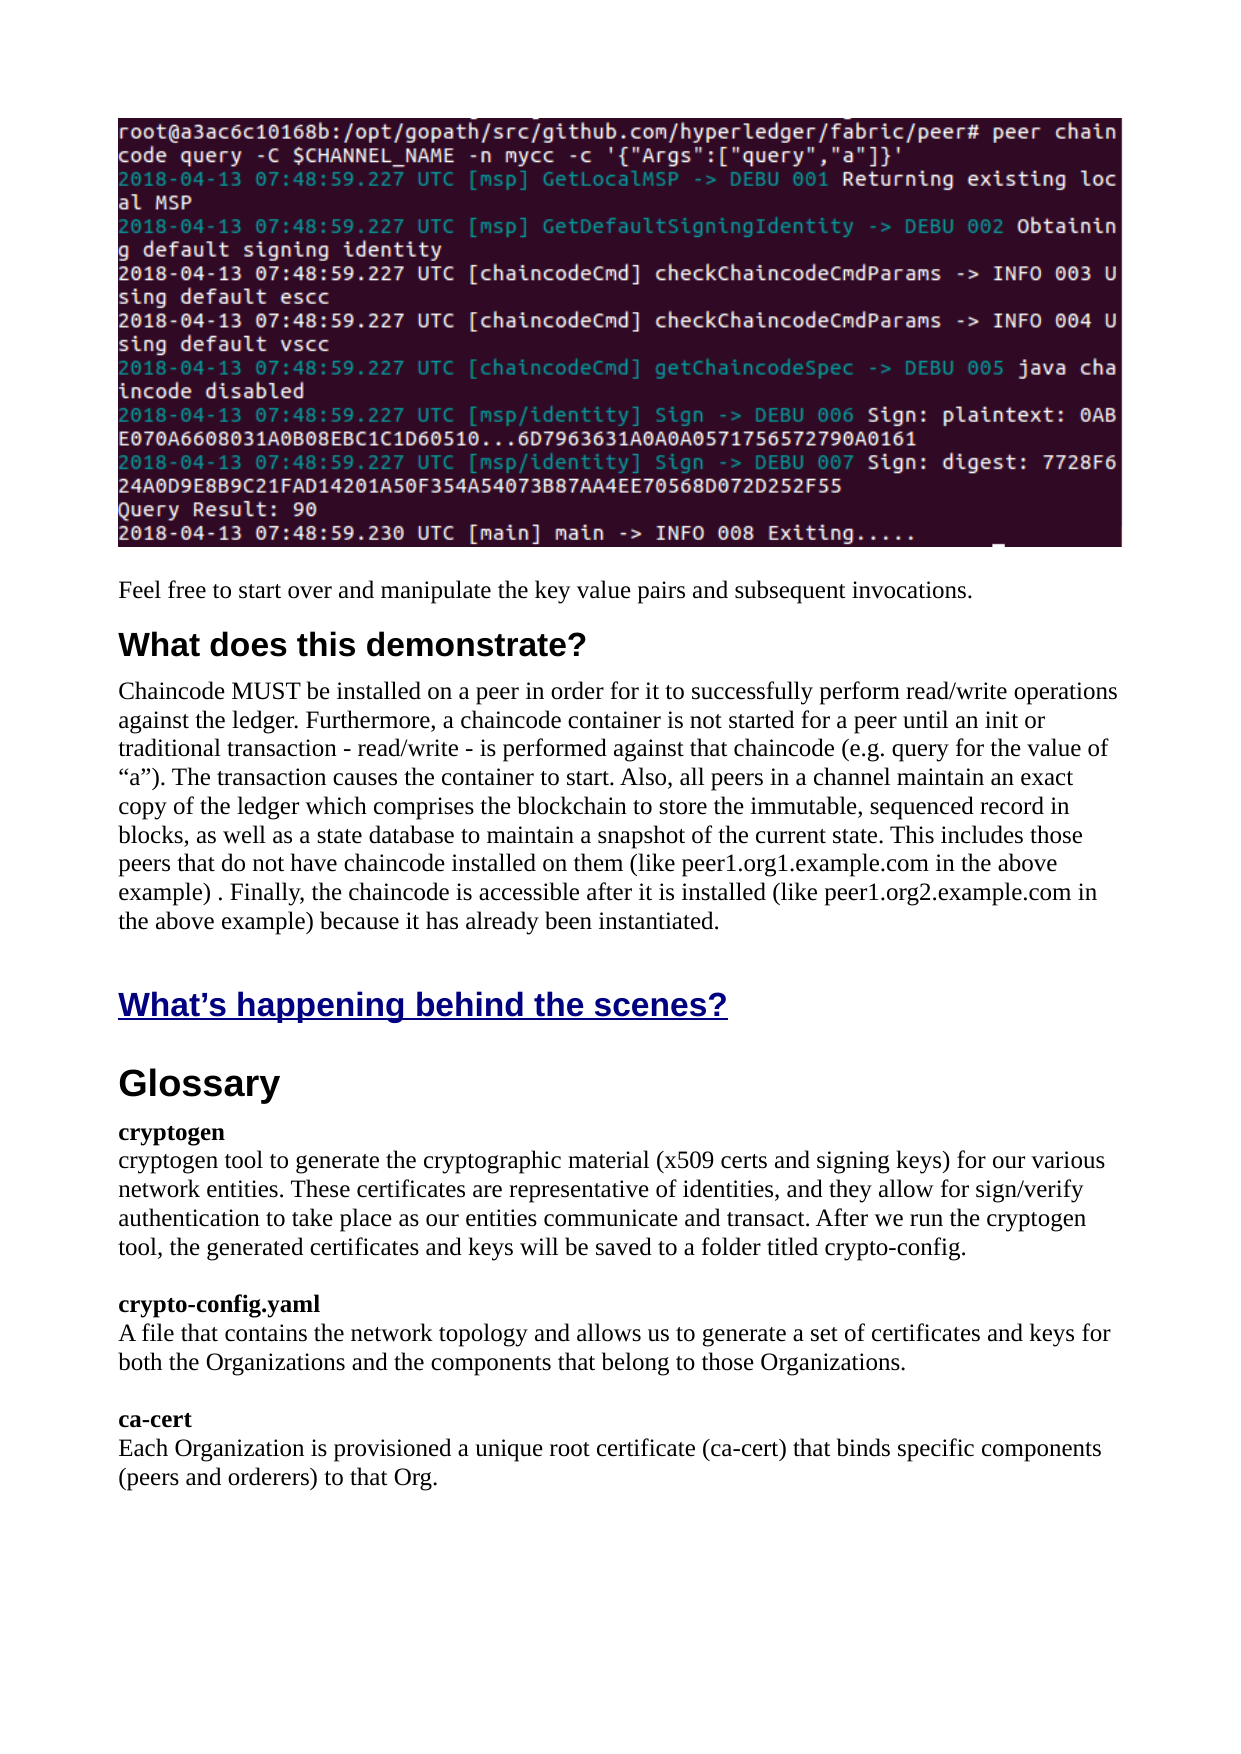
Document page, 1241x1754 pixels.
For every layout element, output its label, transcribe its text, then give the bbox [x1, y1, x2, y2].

text Feel free to start over and manipulate the key value pairs and subsequent invocations. [118, 575, 1122, 604]
subtitle Glossary [118, 1061, 1122, 1104]
text A file that contains the network topology and allows us to generate a set of certificates and keys for both the Organizations and the components that belong to those Organizations. [118, 1318, 1122, 1375]
text Chaincode MUST be installed on a peer in order for it to successfully perform read/write operations against the ledger. Furthermore, a chaincode container is not started for a peer until an init or traditional transaction - read/write - is performed against that chaincode (e.g. query for the value of “a”). The transaction causes the container to start. Also, all peers in a channel maintain an exact copy of the ledger which comprises the blockchain to store the immutable, sequenced record in blocks, as well as a state database to maintain a snapshot of the current state. This includes those peers that do not have chaincode installed on them (like peer1.org1.example.com in the above example) . Finally, the chaincode is accessible after it is installed (like peer1.org2.example.com in the above example) because it has already been instantiated. [118, 676, 1122, 935]
text cryptogen [118, 1117, 1122, 1145]
subtitle What does this demonstrate? [118, 625, 1122, 663]
text cryptogen tool to generate the cryptographic material (x509 certs and signing keys) for our various network entities. These certificates are representative of identities, and they allow for sign/verify authentication to take place as our entities communicate and transact. After we run the cryptogen tool, the generated certificates and keys will be saved to a folder titled crypto-config. [118, 1145, 1122, 1260]
text ca-cert [118, 1404, 1122, 1433]
text Each Organization is provisioned a unique root certificate (ca-cert) that binds specific components (peers and orderers) to that Org. [118, 1433, 1122, 1490]
subtitle What’s happening behind the scenes? [118, 984, 1122, 1023]
text crypto-config.yaml [118, 1289, 1122, 1318]
picture [118, 118, 1123, 547]
